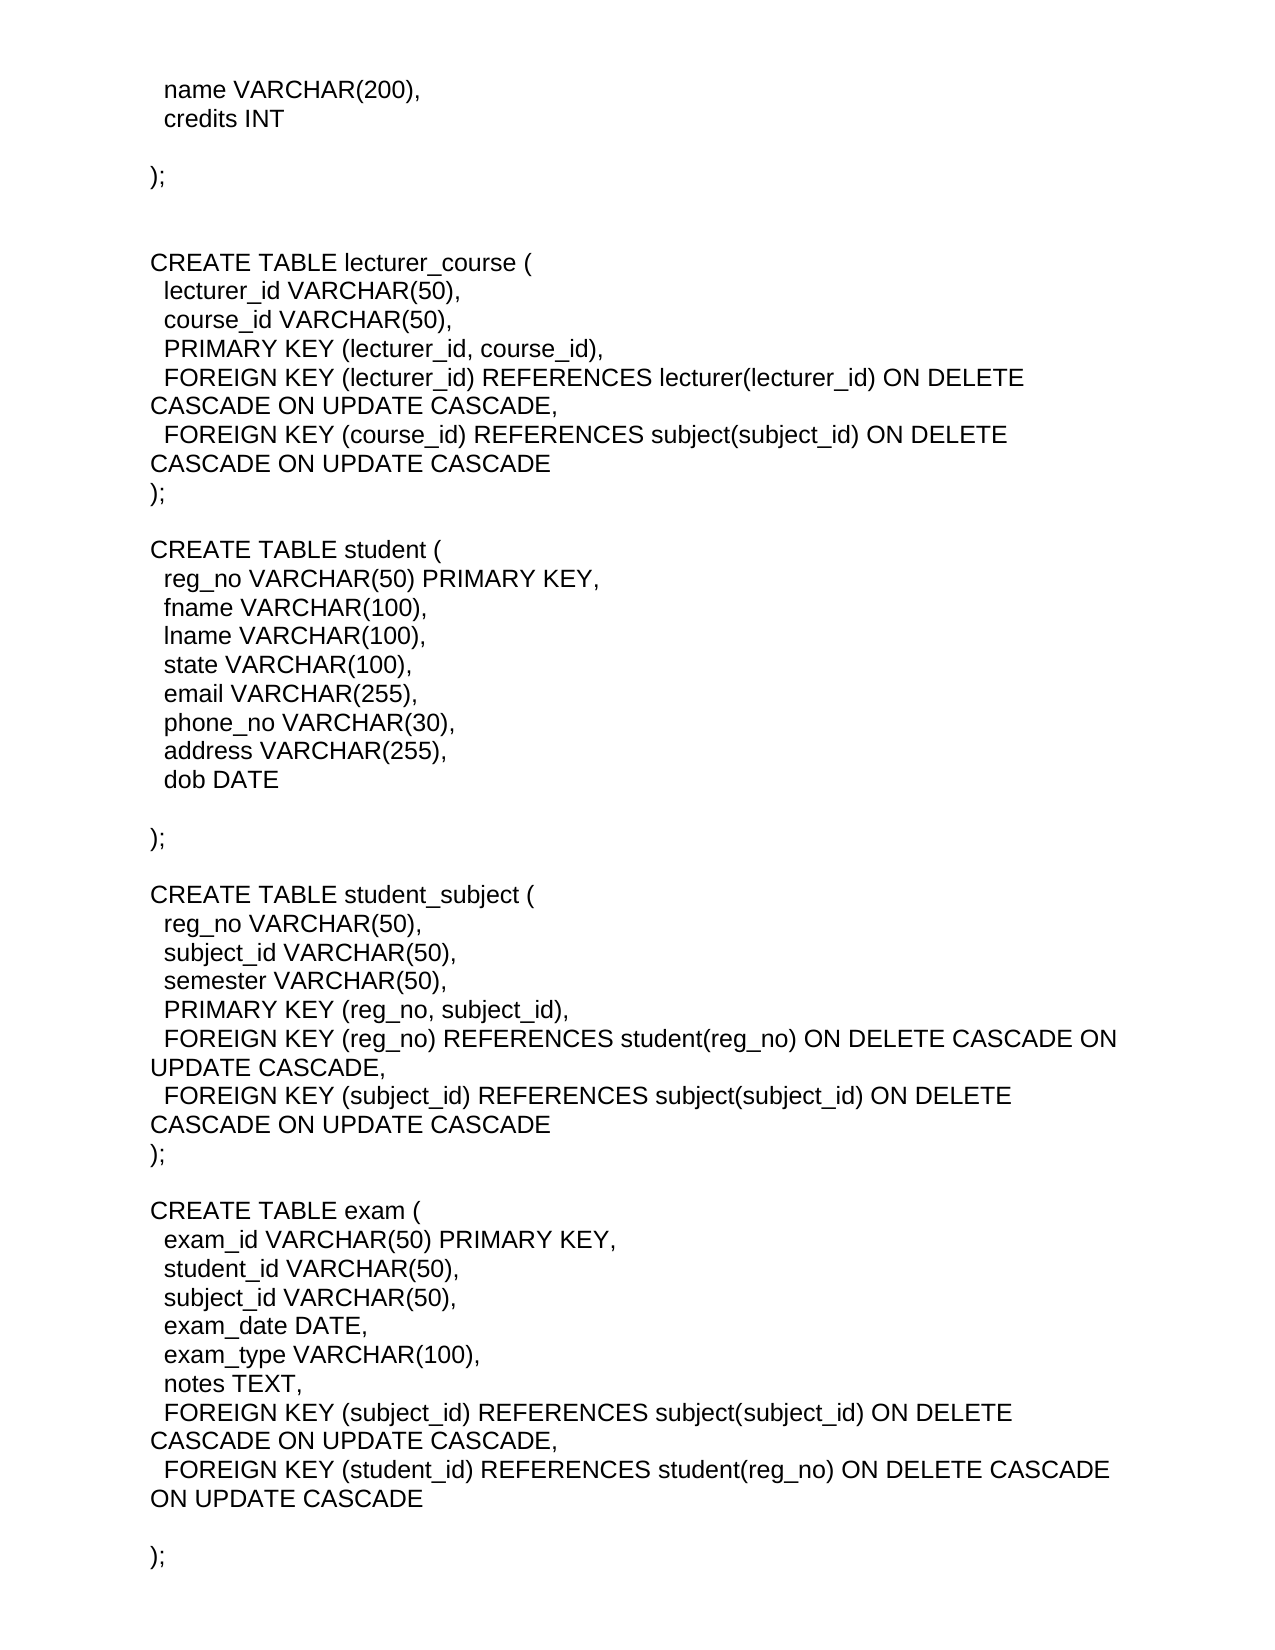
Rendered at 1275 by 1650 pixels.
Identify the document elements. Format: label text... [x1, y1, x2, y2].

text lecturer_id VARCHAR(50), [150, 276, 1125, 305]
text address VARCHAR(255), [150, 736, 1125, 765]
text FOREIGN KEY (student_id) REFERENCES student(reg_no) ON DELETE CASCADE ON UPDATE CASCADE [150, 1455, 1125, 1512]
text CREATE TABLE exam ( [150, 1196, 1125, 1225]
text reg_no VARCHAR(50), [150, 909, 1125, 937]
text FOREIGN KEY (subject_id) REFERENCES subject(subject_id) ON DELETE CASCADE ON UPDATE CASCADE, [150, 1397, 1125, 1455]
text subject_id VARCHAR(50), [150, 937, 1125, 966]
text name VARCHAR(200), [150, 75, 1125, 104]
text CREATE TABLE lecturer_course ( [150, 247, 1125, 276]
text exam_id VARCHAR(50) PRIMARY KEY, [150, 1225, 1125, 1254]
text lname VARCHAR(100), [150, 621, 1125, 650]
text phone_no VARCHAR(30), [150, 707, 1125, 736]
text state VARCHAR(100), [150, 650, 1125, 679]
text dob DATE [150, 765, 1125, 794]
text course_id VARCHAR(50), [150, 305, 1125, 334]
text ); [150, 1139, 1125, 1167]
text ); [150, 161, 1125, 190]
text student_id VARCHAR(50), [150, 1254, 1125, 1282]
text ); [150, 477, 1125, 506]
text CREATE TABLE student ( [150, 535, 1125, 564]
text PRIMARY KEY (reg_no, subject_id), [150, 995, 1125, 1024]
text notes TEXT, [150, 1369, 1125, 1397]
text ); [150, 822, 1125, 851]
text fname VARCHAR(100), [150, 592, 1125, 621]
text credits INT [150, 104, 1125, 132]
text ); [150, 1541, 1125, 1570]
text PRIMARY KEY (lecturer_id, course_id), [150, 334, 1125, 362]
text semester VARCHAR(50), [150, 966, 1125, 995]
text exam_date DATE, [150, 1311, 1125, 1340]
text reg_no VARCHAR(50) PRIMARY KEY, [150, 564, 1125, 592]
text CREATE TABLE student_subject ( [150, 880, 1125, 909]
text email VARCHAR(255), [150, 679, 1125, 707]
text FOREIGN KEY (reg_no) REFERENCES student(reg_no) ON DELETE CASCADE ON UPDATE CASCADE, [150, 1024, 1125, 1081]
text subject_id VARCHAR(50), [150, 1282, 1125, 1311]
text exam_type VARCHAR(100), [150, 1340, 1125, 1369]
text FOREIGN KEY (subject_id) REFERENCES subject(subject_id) ON DELETE CASCADE ON UPDATE CASCADE [150, 1081, 1125, 1139]
text FOREIGN KEY (lecturer_id) REFERENCES lecturer(lecturer_id) ON DELETE CASCADE ON UPDATE CASCADE, [150, 362, 1125, 420]
text FOREIGN KEY (course_id) REFERENCES subject(subject_id) ON DELETE CASCADE ON UPDATE CASCADE [150, 420, 1125, 477]
